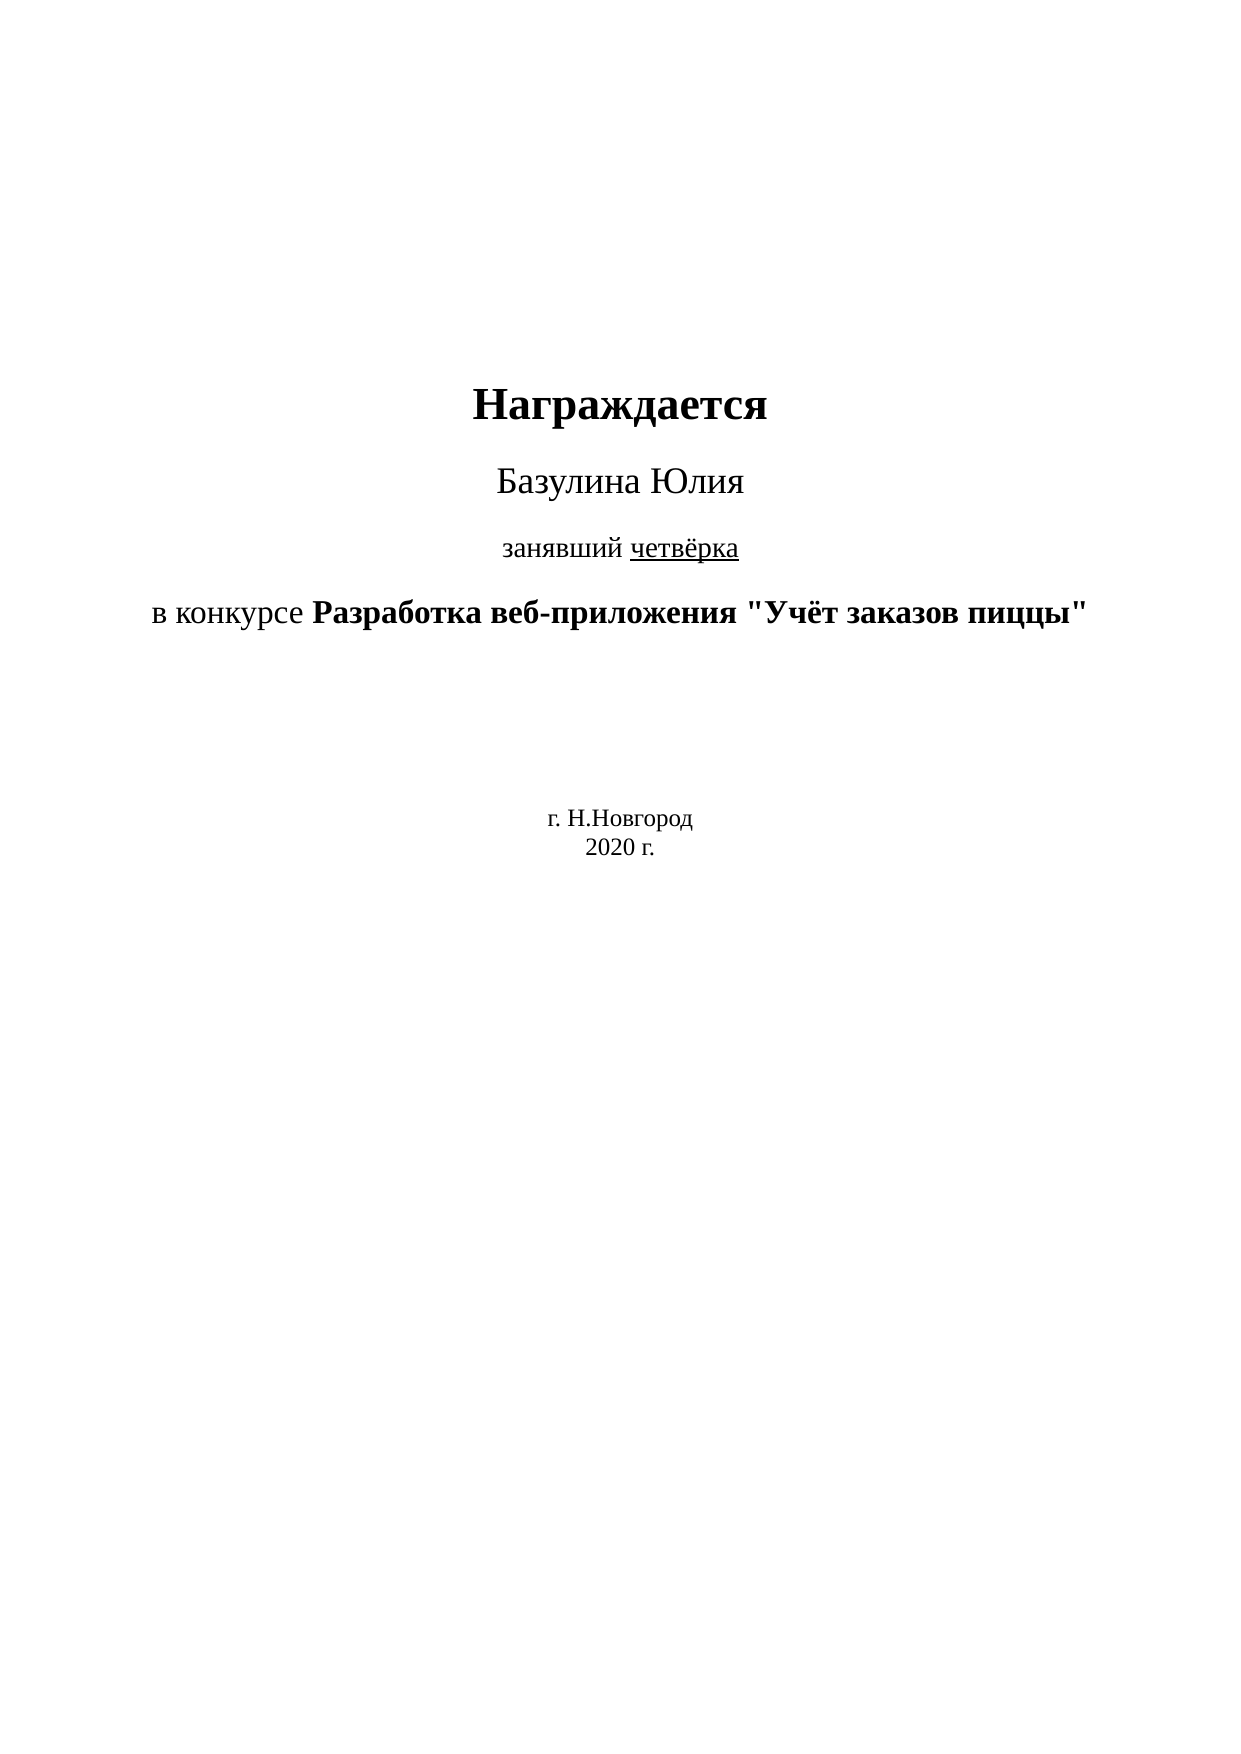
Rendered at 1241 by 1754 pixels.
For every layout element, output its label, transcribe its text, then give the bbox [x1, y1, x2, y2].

text в конкурсе Разработка веб-приложения "Учёт заказов пиццы" [118, 592, 1122, 631]
text занявший четвёрка [118, 530, 1122, 564]
text 2020 г. [118, 832, 1122, 861]
text г. Н.Новгород [118, 803, 1122, 832]
text Базулина Юлия [118, 458, 1122, 501]
text Награждается [118, 377, 1122, 429]
